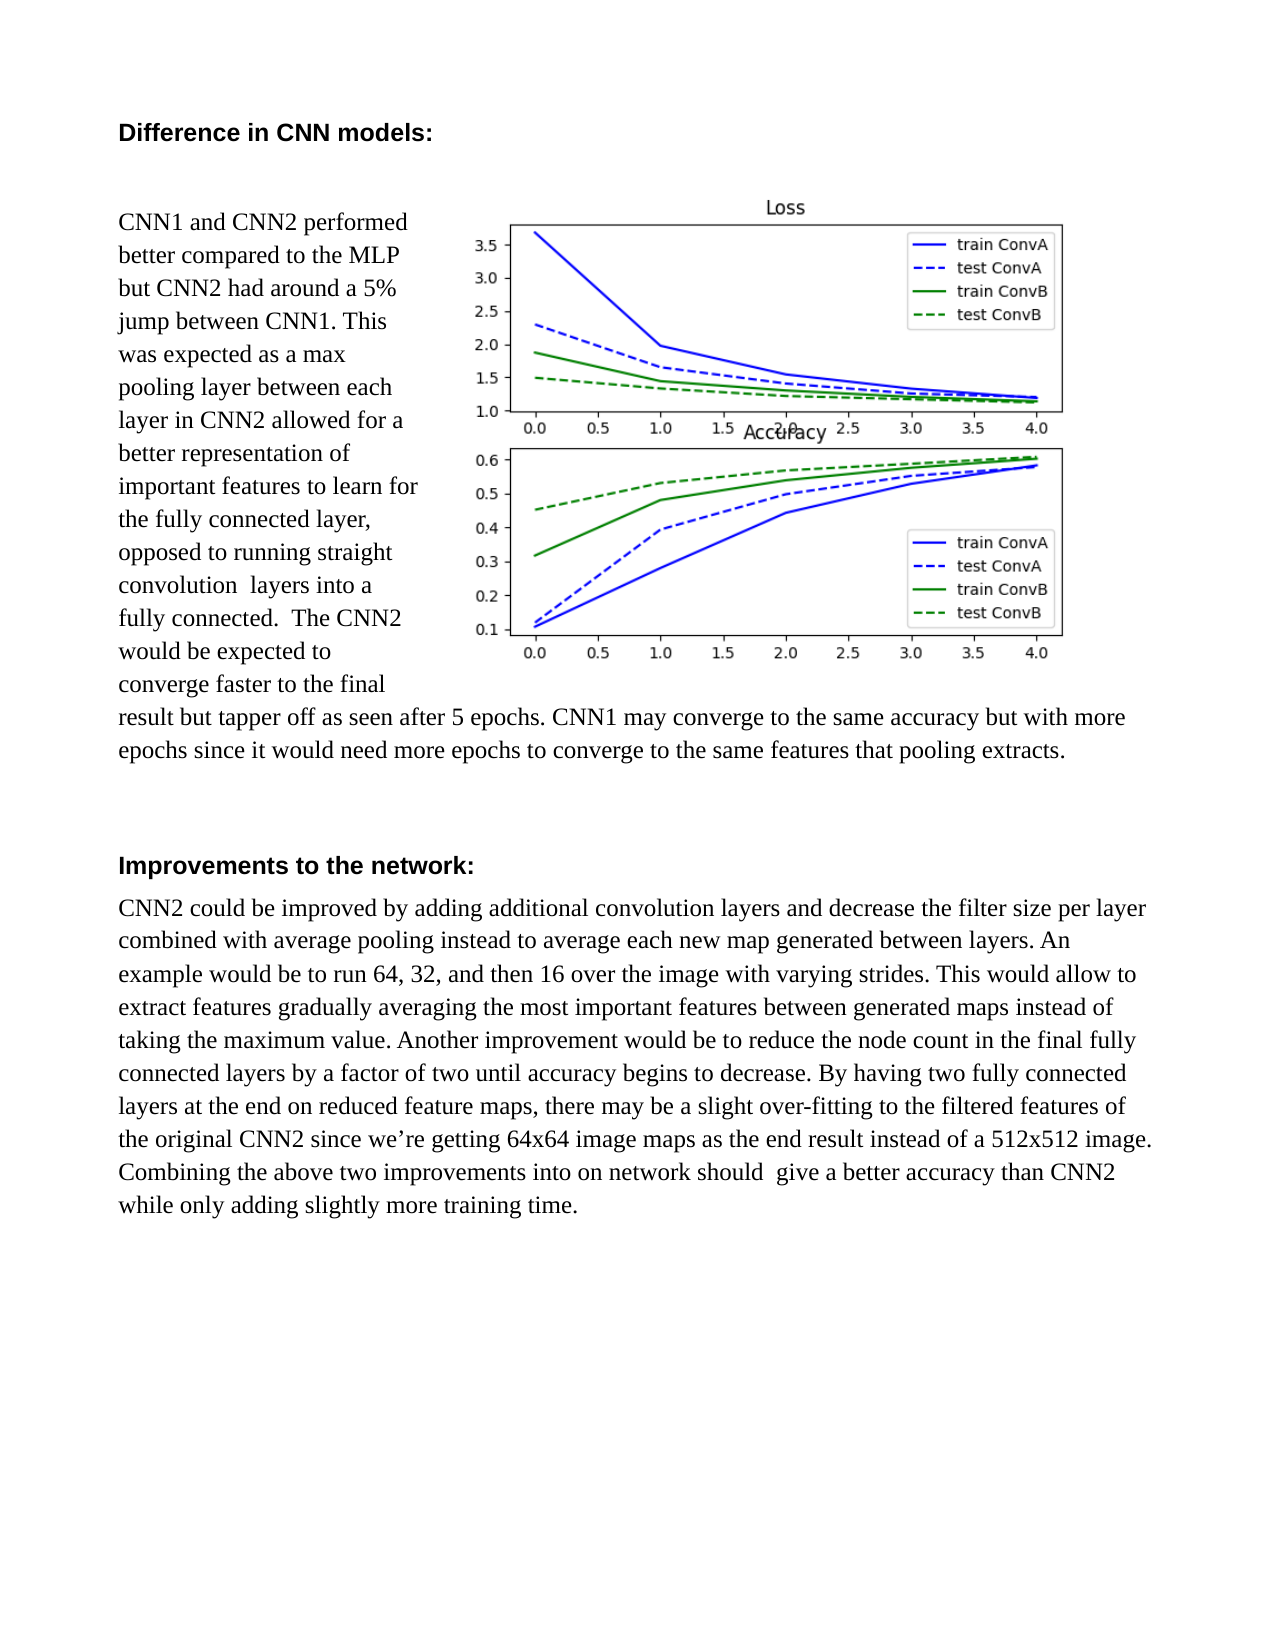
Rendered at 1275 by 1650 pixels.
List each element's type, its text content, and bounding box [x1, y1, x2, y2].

picture [421, 160, 1133, 694]
subtitle Improvements to the network: [118, 851, 1157, 880]
text CNN1 and CNN2 performed better compared to the MLP but CNN2 had around a 5% jump between CNN1. This was expected as a max pooling layer between each layer in CNN2 allowed for a better representation of important features to learn for the fully connected layer, opposed to running straight convolution layers into a fully connected. The CNN2 would be expected to converge faster to the final result but tapper off as seen after 5 epochs. CNN1 may converge to the same accuracy but with more epochs since it would need more epochs to converge to the same features that pooling extracts. [118, 207, 1157, 764]
text CNN2 could be improved by adding additional convolution layers and decrease the filter size per layer combined with average pooling instead to average each new map generated between layers. An example would be to run 64, 32, and then 16 over the image with varying strides. This would allow to extract features gradually averaging the most important features between generated maps instead of taking the maximum value. Another improvement would be to reduce the node count in the final fully connected layers by a factor of two until accuracy begins to decrease. By having two fully connected layers at the end on reduced feature maps, there may be a slight over-fitting to the filtered features of the original CNN2 since we’re getting 64x64 image maps as the end result instead of a 512x512 image. Combining the above two improvements into on network should give a better accuracy than CNN2 while only adding slightly more training time. [118, 893, 1157, 1218]
subtitle Difference in CNN models: [118, 118, 1157, 147]
